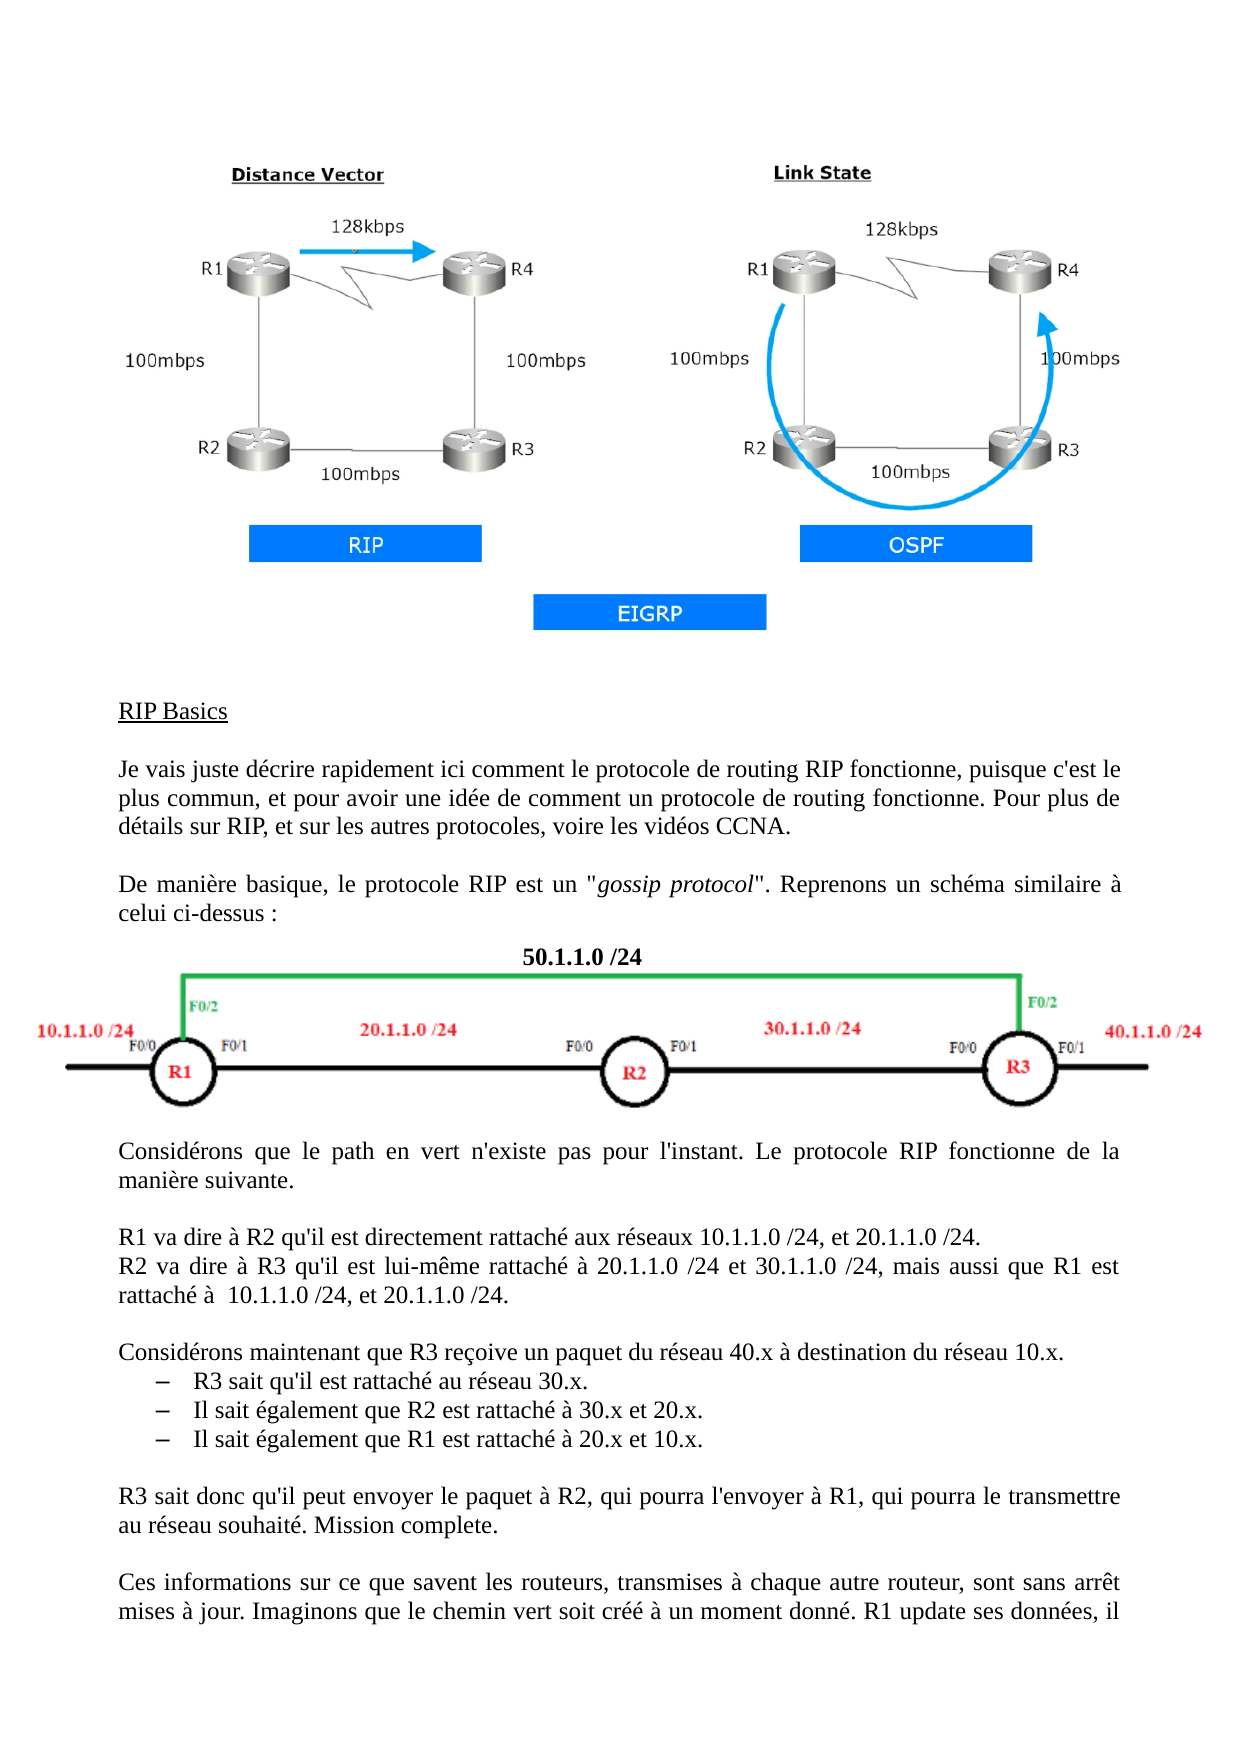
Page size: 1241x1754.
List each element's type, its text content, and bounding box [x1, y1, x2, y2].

list R3 sait qu'il est rattaché au réseau 30.x. [156, 1366, 1122, 1395]
text R1 va dire à R2 qu'il est directement rattaché aux réseaux 10.1.1.0 /24, et 20.1.1.0 /24. [118, 1222, 1122, 1251]
text Je vais juste décrire rapidement ici comment le protocole de routing RIP fonctionne, puisque c'est le plus commun, et pour avoir une idée de comment un protocole de routing fonctionne. Pour plus de détails sur RIP, et sur les autres protocoles, voire les vidéos CCNA. [118, 754, 1122, 840]
text Considérons maintenant que R3 reçoive un paquet du réseau 40.x à destination du réseau 10.x. [118, 1337, 1122, 1366]
text Ces informations sur ce que savent les routeurs, transmises à chaque autre routeur, sont sans arrêt mises à jour. Imaginons que le chemin vert soit créé à un moment donné. R1 update ses données, il [118, 1567, 1122, 1625]
text R2 va dire à R3 qu'il est lui-même rattaché à 20.1.1.0 /24 et 30.1.1.0 /24, mais aussi que R1 est rattaché à 10.1.1.0 /24, et 20.1.1.0 /24. [118, 1251, 1122, 1309]
list Il sait également que R2 est rattaché à 30.x et 20.x. [156, 1395, 1122, 1424]
text De manière basique, le protocole RIP est un "gossip protocol". Reprenons un schéma similaire à celui ci-dessus : [118, 869, 1122, 926]
text RIP Basics [118, 696, 1122, 725]
list Il sait également que R1 est rattaché à 20.x et 10.x. [156, 1424, 1122, 1452]
text Considérons que le path en vert n'existe pas pour l'instant. Le protocole RIP fonctionne de la manière suivante. [118, 1136, 1122, 1194]
text R3 sait donc qu'il peut envoyer le paquet à R2, qui pourra l'envoyer à R1, qui pourra le transmettre au réseau souhaité. Mission complete. [118, 1481, 1122, 1539]
